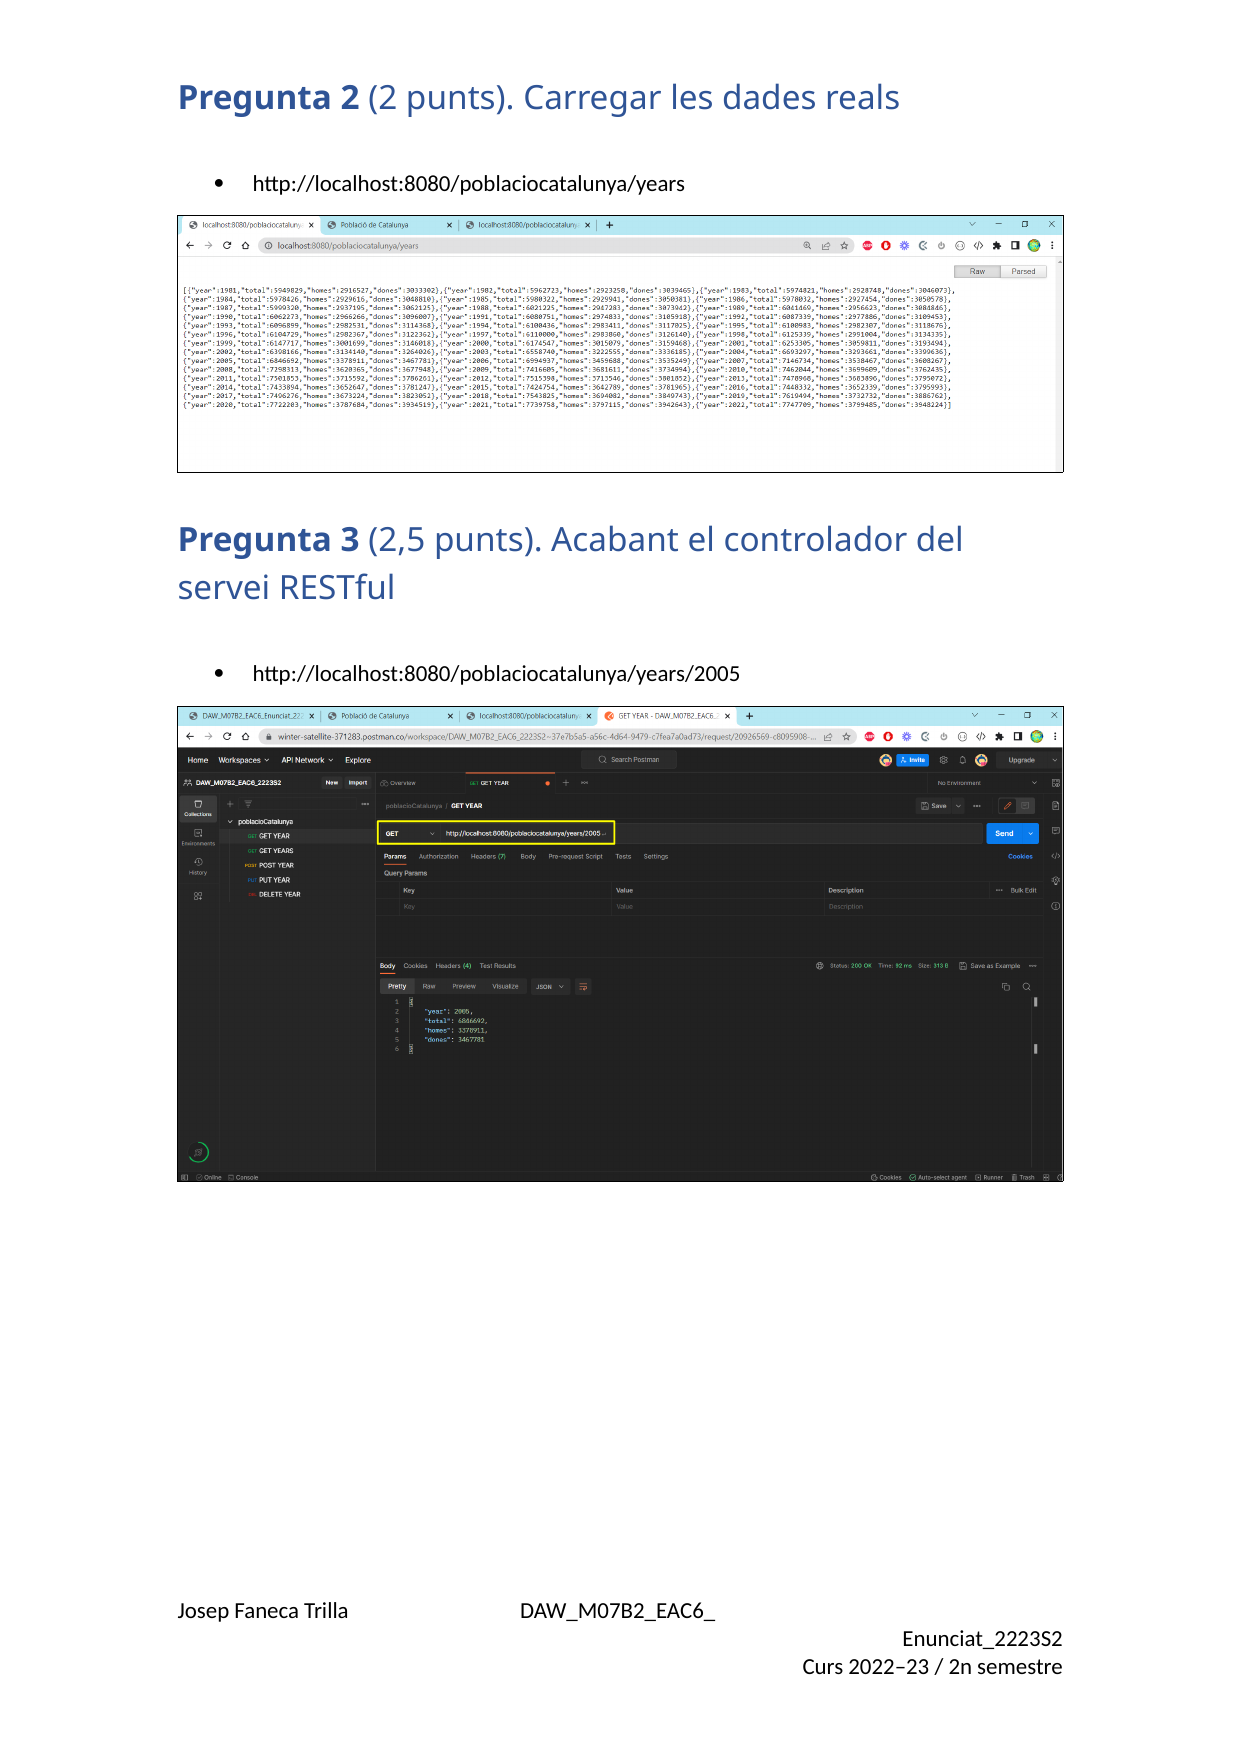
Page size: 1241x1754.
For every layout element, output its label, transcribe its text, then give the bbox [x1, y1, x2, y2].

list http://localhost:8080/poblaciocatalunya/years [215, 169, 1063, 197]
list http://localhost:8080/poblaciocatalunya/years/2005 [215, 659, 1063, 687]
subtitle Pregunta 2 (2 punts). Carregar les dades reals [177, 74, 1063, 119]
subtitle Pregunta 3 (2,5 punts). Acabant el controlador del servei RESTful [177, 516, 1063, 609]
